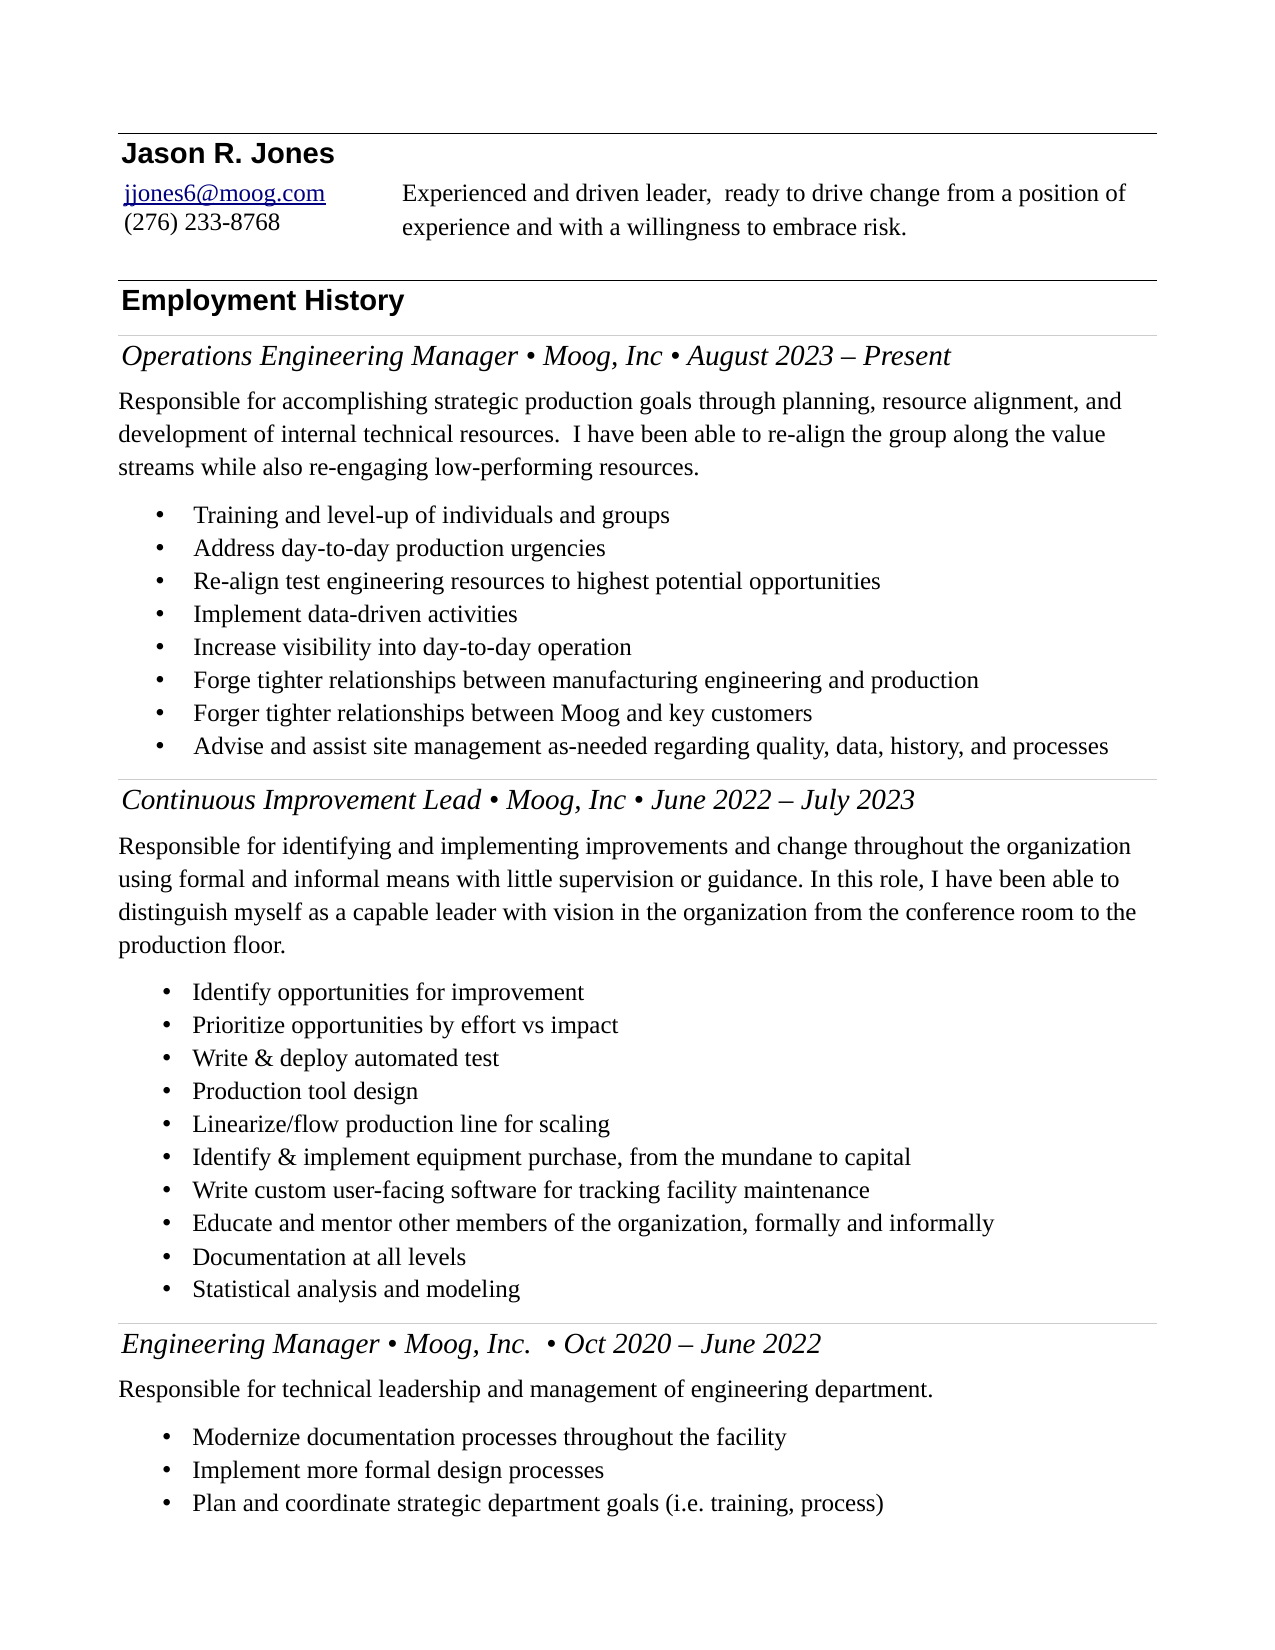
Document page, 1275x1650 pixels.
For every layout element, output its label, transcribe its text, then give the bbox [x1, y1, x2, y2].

list Identify opportunities for improvement [162, 977, 1157, 1006]
list Statistical analysis and modeling [162, 1274, 1157, 1303]
list Modernize documentation processes throughout the facility [162, 1422, 1157, 1451]
list Write & deploy automated test [162, 1043, 1157, 1072]
list Prioritize opportunities by effort vs impact [162, 1010, 1157, 1039]
text Responsible for accomplishing strategic production goals through planning, resource alignment, and development of internal technical resources. I have been able to re-align the group along the value streams while also re-engaging low-performing resources. [118, 386, 1157, 481]
list Implement more formal design processes [162, 1455, 1157, 1484]
list Forger tighter relationships between Moog and key customers [156, 698, 1157, 727]
list Educate and mentor other members of the organization, formally and informally [162, 1208, 1157, 1237]
list Advise and assist site management as-needed regarding quality, data, history, and processes [156, 731, 1157, 760]
list Training and level-up of individuals and groups [156, 500, 1157, 529]
list Documentation at all levels [162, 1242, 1157, 1270]
list Re-align test engineering resources to highest potential opportunities [156, 566, 1157, 595]
list Write custom user-facing software for tracking facility maintenance [162, 1176, 1157, 1204]
list Implement data-driven activities [156, 599, 1157, 628]
text Responsible for identifying and implementing improvements and change throughout the organization using formal and informal means with little supervision or guidance. In this role, I have been able to distinguish myself as a capable leader with vision in the organization from the conference room to the production floor. [118, 831, 1157, 958]
subtitle Operations Engineering Manager • Moog, Inc • August 2023 – Present [118, 336, 1157, 374]
subtitle Employment History [118, 281, 1157, 319]
table_header Experienced and driven leader, ready to drive change from a position of experience and with a willingness to embrace risk. [396, 173, 1157, 265]
list Plan and coordinate strategic department goals (i.e. training, process) [162, 1488, 1157, 1517]
list Address day-to-day production urgencies [156, 533, 1157, 562]
subtitle Engineering Manager • Moog, Inc. • Oct 2020 – June 2022 [118, 1324, 1157, 1362]
list Forge tighter relationships between manufacturing engineering and production [156, 665, 1157, 694]
list Identify & implement equipment purchase, from the mundane to capital [162, 1142, 1157, 1171]
list Production tool design [162, 1076, 1157, 1105]
table_header jjones6@moog.com (276) 233-8768 [118, 173, 396, 265]
list Increase visibility into day-to-day operation [156, 632, 1157, 661]
list Linearize/flow production line for scaling [162, 1109, 1157, 1138]
subtitle Jason R. Jones [118, 134, 1157, 173]
subtitle Continuous Improvement Lead • Moog, Inc • June 2022 – July 2023 [118, 780, 1157, 819]
text Responsible for technical leadership and management of engineering department. [118, 1374, 1157, 1403]
